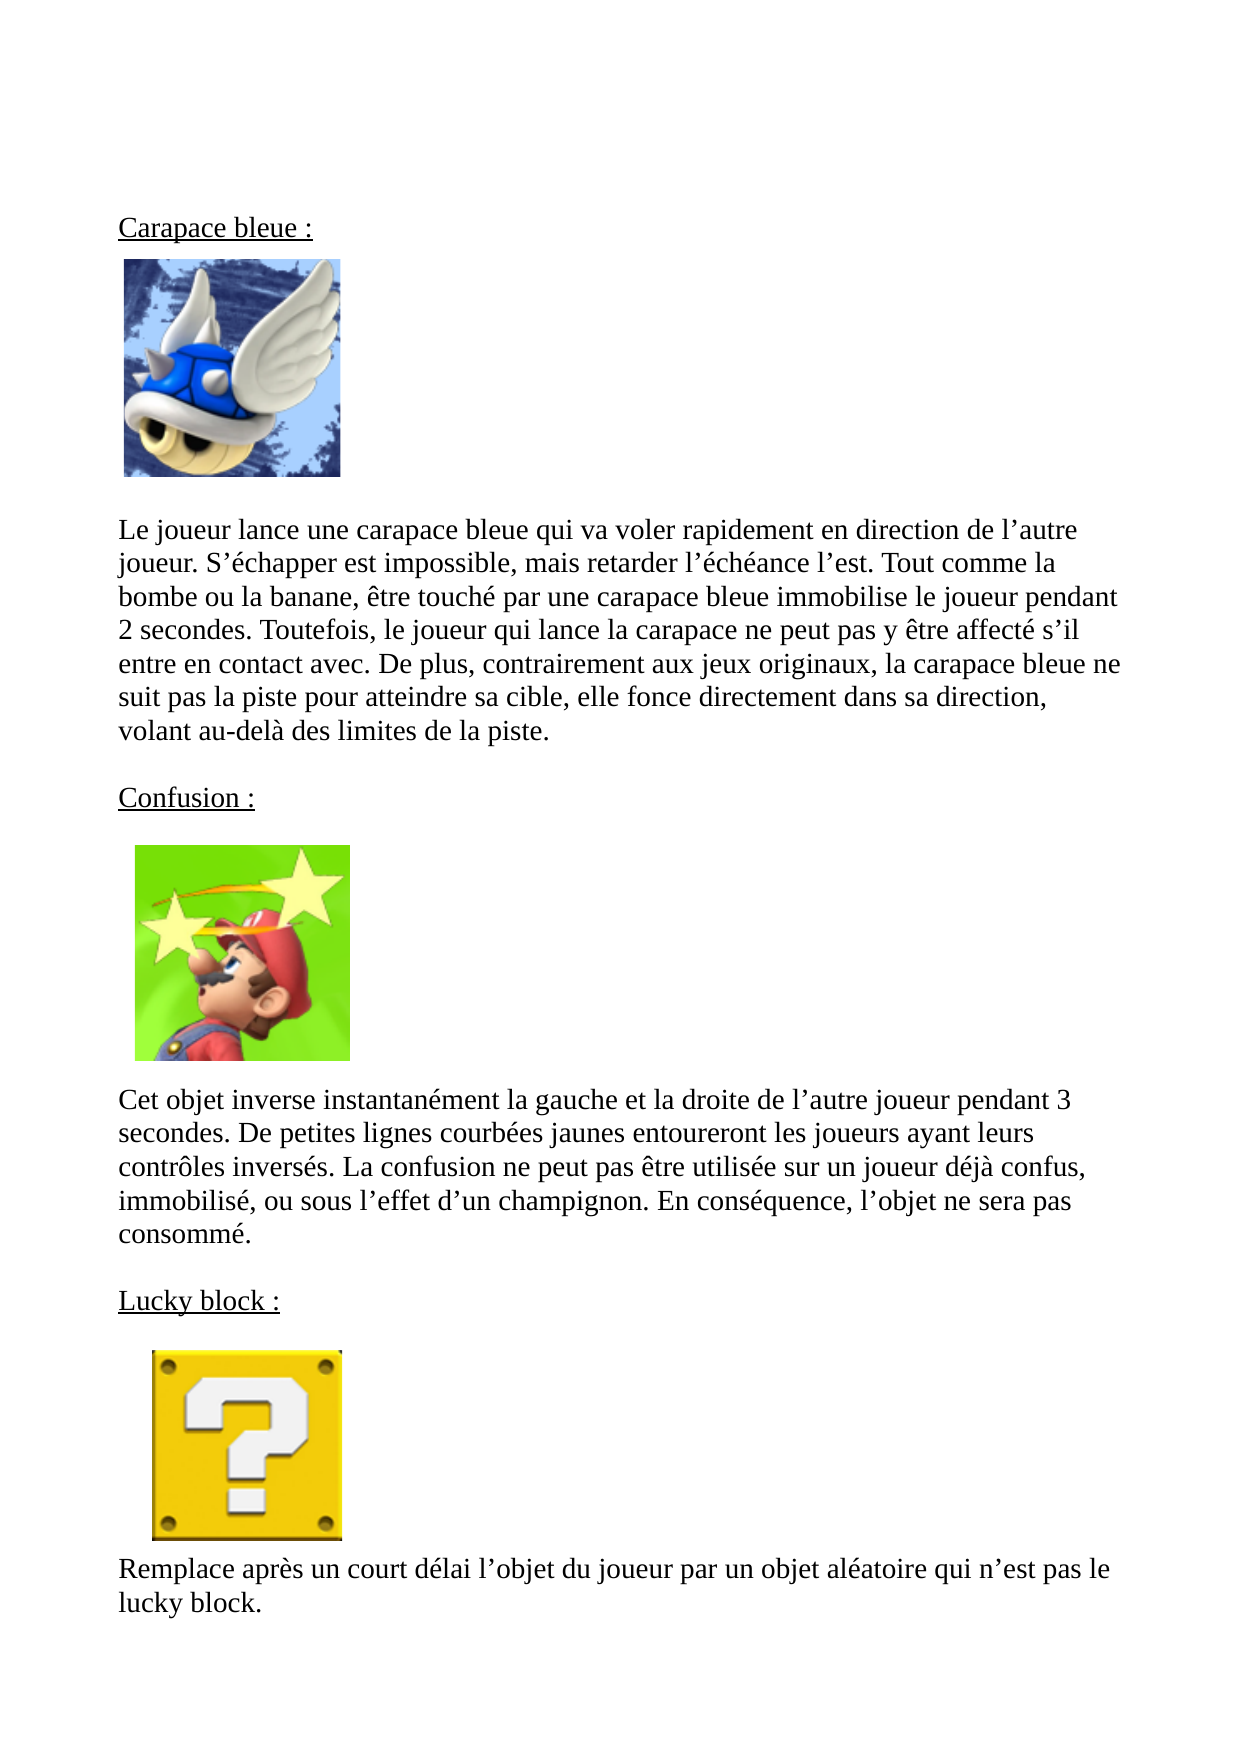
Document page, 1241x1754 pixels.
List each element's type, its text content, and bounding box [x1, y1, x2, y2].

picture [134, 845, 350, 1061]
text Confusion : [118, 780, 1122, 814]
picture [152, 1350, 343, 1541]
picture [123, 259, 341, 477]
text Le joueur lance une carapace bleue qui va voler rapidement en direction de l’autre joueur. S’échapper est impossible, mais retarder l’échéance l’est. Tout comme la bombe ou la banane, être touché par une carapace bleue immobilise le joueur pendant 2 secondes. Toutefois, le joueur qui lance la carapace ne peut pas y être affecté s’il entre en contact avec. De plus, contrairement aux jeux originaux, la carapace bleue ne suit pas la piste pour atteindre sa cible, elle fonce directement dans sa direction, volant au-delà des limites de la piste. [118, 512, 1122, 747]
text Carapace bleue : [118, 210, 1122, 243]
text Remplace après un court délai l’objet du joueur par un objet aléatoire qui n’est pas le lucky block. [118, 1552, 1122, 1619]
text Cet objet inverse instantanément la gauche et la droite de l’autre joueur pendant 3 secondes. De petites lignes courbées jaunes entoureront les joueurs ayant leurs contrôles inversés. La confusion ne peut pas être utilisée sur un joueur déjà confus, immobilisé, ou sous l’effet d’un champignon. En conséquence, l’objet ne sera pas consommé. [118, 1082, 1122, 1250]
text Lucky block : [118, 1283, 1122, 1317]
